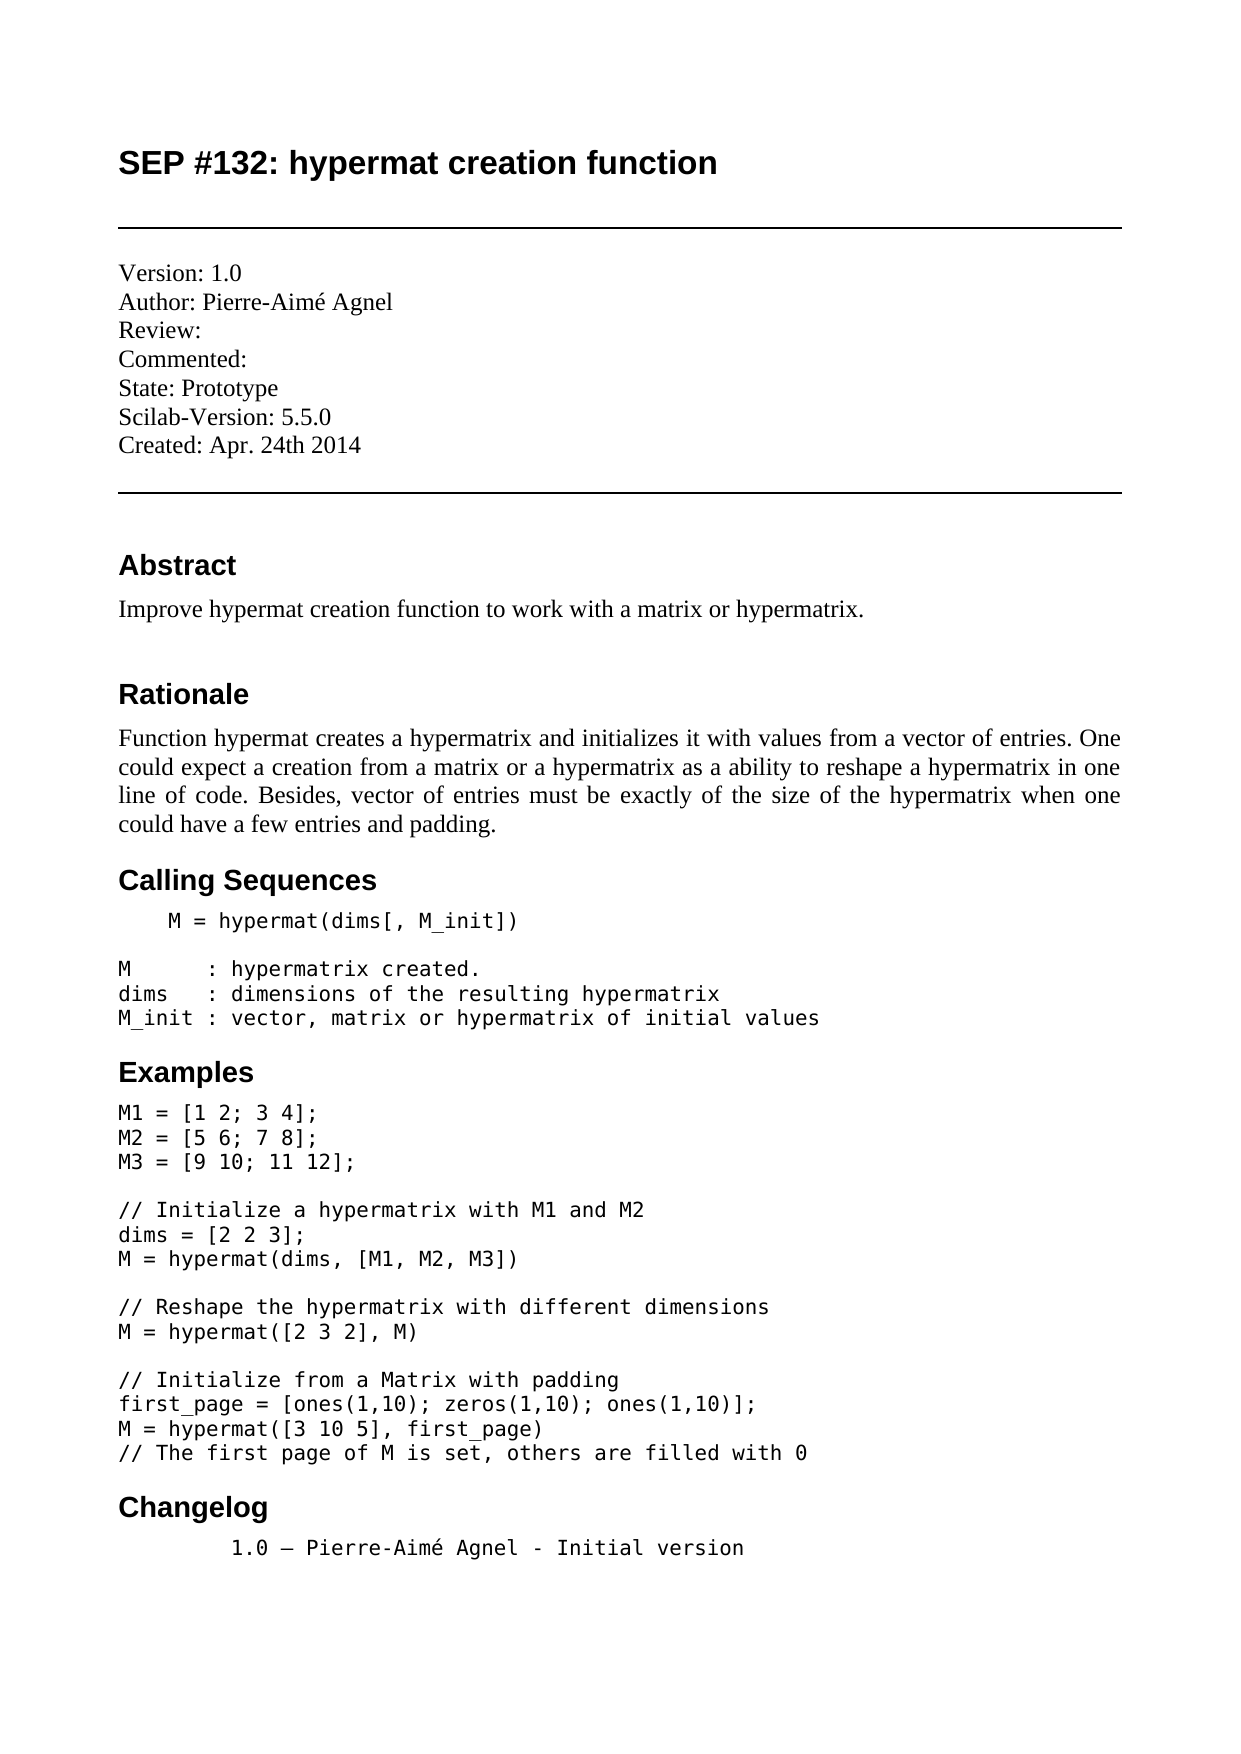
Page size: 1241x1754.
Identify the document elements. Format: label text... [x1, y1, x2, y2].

text Improve hypermat creation function to work with a matrix or hypermatrix. [118, 594, 1122, 623]
text Version: 1.0 [118, 258, 1122, 287]
text M = hypermat(dims, [M1, M2, M3]) [118, 1247, 1122, 1271]
text // Reshape the hypermatrix with different dimensions [118, 1295, 1122, 1320]
subtitle Abstract [118, 548, 1122, 582]
text M3 = [9 10; 11 12]; [118, 1150, 1122, 1174]
subtitle Rationale [118, 677, 1122, 710]
text Commented: [118, 344, 1122, 373]
text M : hypermatrix created. [118, 957, 1122, 982]
text M = hypermat([2 3 2], M) [118, 1320, 1122, 1344]
text M = hypermat(dims[, M_init]) [118, 909, 1122, 933]
text Function hypermat creates a hypermatrix and initializes it with values from a vector of entries. One could expect a creation from a matrix or a hypermatrix as a ability to reshape a hypermatrix in one line of code. Besides, vector of entries must be exactly of the size of the hypermatrix when one could have a few entries and padding. [118, 723, 1122, 838]
subtitle SEP #132: hypermat creation function [118, 143, 1122, 182]
text dims = [2 2 3]; [118, 1223, 1122, 1247]
text Scilab-Version: 5.5.0 [118, 402, 1122, 431]
text // Initialize a hypermatrix with M1 and M2 [118, 1198, 1122, 1223]
subtitle Changelog [118, 1490, 1122, 1524]
text M = hypermat([3 10 5], first_page) [118, 1417, 1122, 1441]
text dims : dimensions of the resulting hypermatrix [118, 982, 1122, 1006]
text // The first page of M is set, others are filled with 0 [118, 1441, 1122, 1465]
text State: Prototype [118, 373, 1122, 402]
text Author: Pierre-Aimé Agnel [118, 287, 1122, 316]
text Created: Apr. 24th 2014 [118, 431, 1122, 459]
subtitle Examples [118, 1055, 1122, 1089]
text M_init : vector, matrix or hypermatrix of initial values [118, 1006, 1122, 1030]
text M1 = [1 2; 3 4]; [118, 1101, 1122, 1126]
subtitle Calling Sequences [118, 863, 1122, 896]
text M2 = [5 6; 7 8]; [118, 1126, 1122, 1150]
text // Initialize from a Matrix with padding [118, 1368, 1122, 1392]
text first_page = [ones(1,10); zeros(1,10); ones(1,10)]; [118, 1392, 1122, 1417]
text Review: [118, 316, 1122, 344]
list 1.0 – Pierre-Aimé Agnel - Initial version [193, 1536, 1122, 1561]
